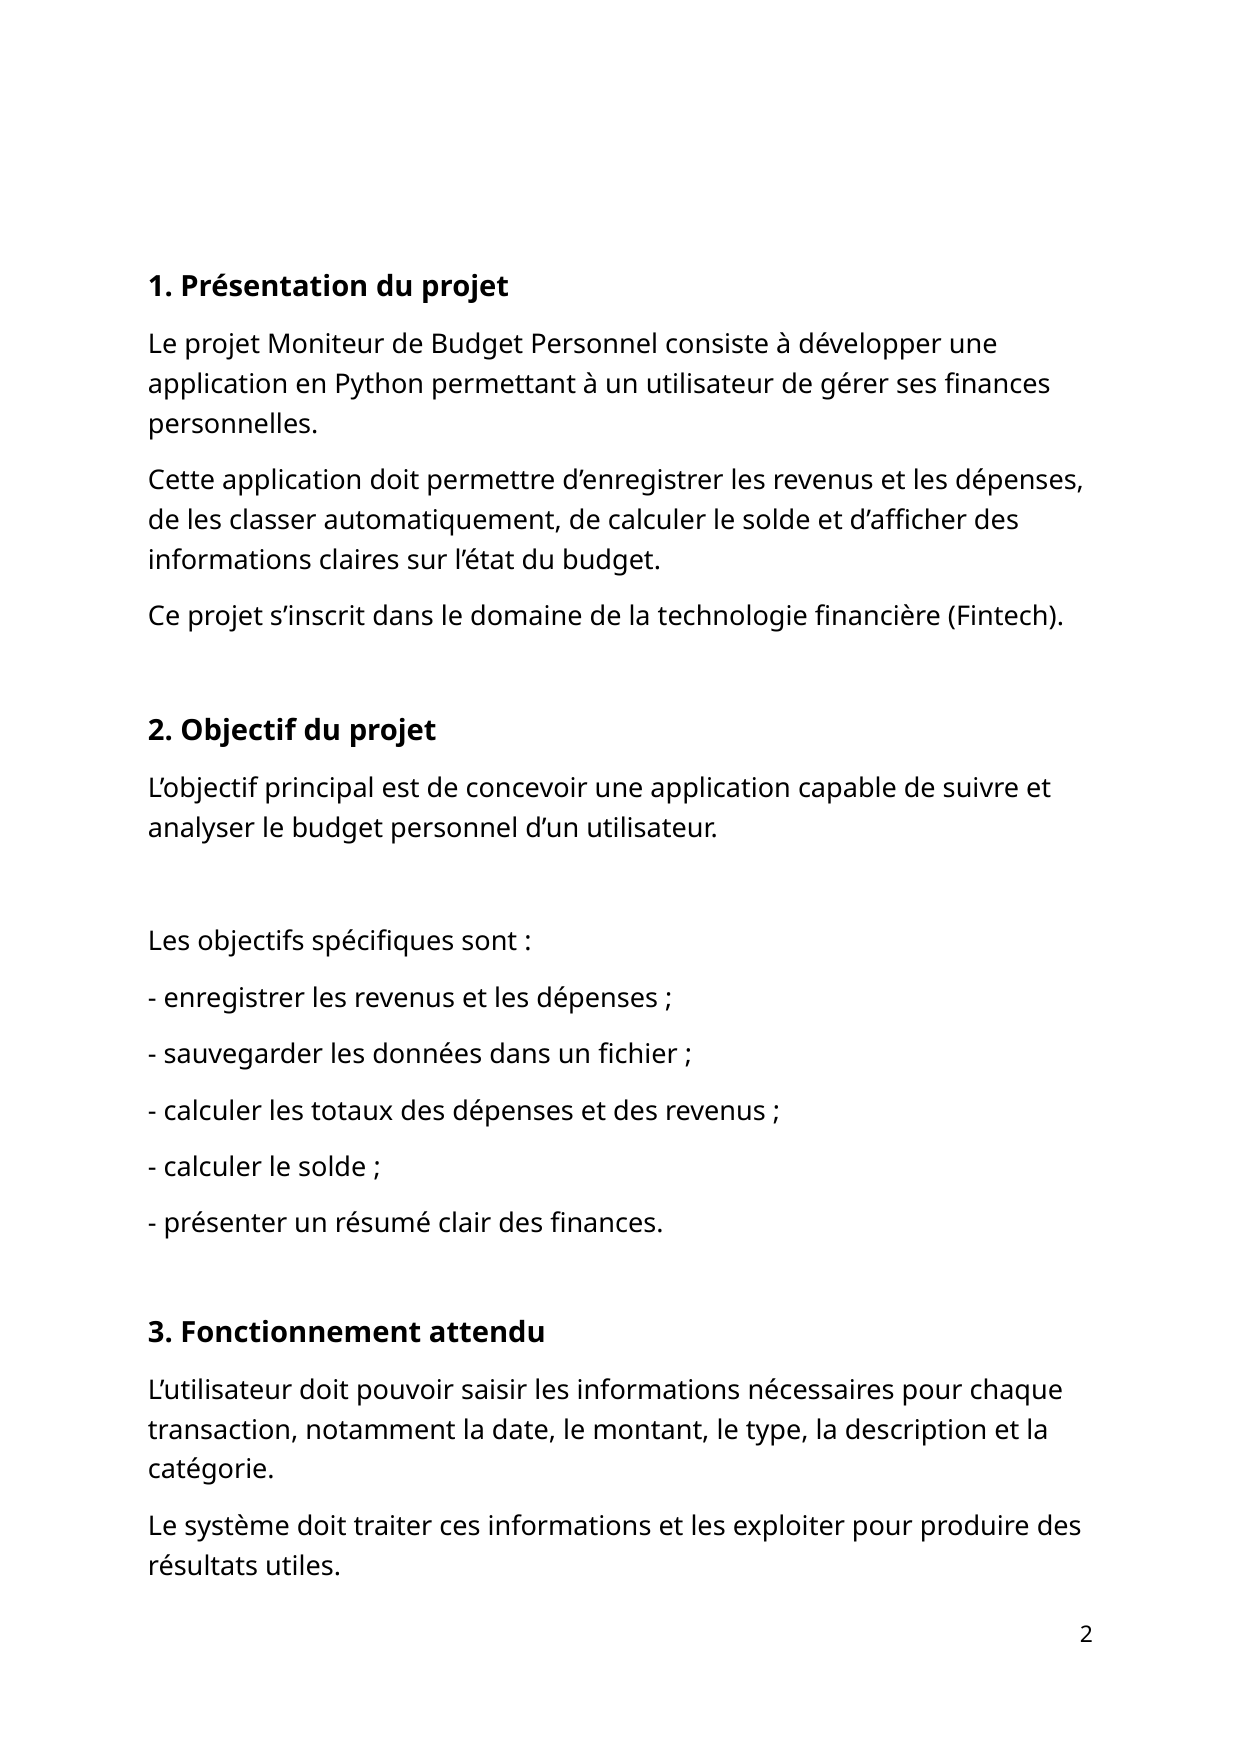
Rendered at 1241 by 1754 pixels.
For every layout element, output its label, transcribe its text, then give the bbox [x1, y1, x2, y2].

text - enregistrer les revenus et les dépenses ; [148, 978, 1093, 1015]
text Le système doit traiter ces informations et les exploiter pour produire des résultats utiles. [148, 1506, 1093, 1583]
text 1. Présentation du projet [148, 265, 1093, 305]
text - présenter un résumé clair des finances. [148, 1204, 1093, 1241]
text L’objectif principal est de concevoir une application capable de suivre et analyser le budget personnel d’un utilisateur. [148, 769, 1093, 846]
text Cette application doit permettre d’enregistrer les revenus et les dépenses, de les classer automatiquement, de calculer le solde et d’afficher des informations claires sur l’état du budget. [148, 461, 1093, 577]
text 3. Fonctionnement attendu [148, 1311, 1093, 1351]
text Le projet Moniteur de Budget Personnel consiste à développer une application en Python permettant à un utilisateur de gérer ses finances personnelles. [148, 324, 1093, 441]
text 2. Objectif du projet [148, 709, 1093, 749]
text Les objectifs spécifiques sont : [148, 922, 1093, 958]
text - calculer les totaux des dépenses et des revenus ; [148, 1091, 1093, 1128]
text L’utilisateur doit pouvoir saisir les informations nécessaires pour chaque transaction, notamment la date, le montant, le type, la description et la catégorie. [148, 1370, 1093, 1487]
text - calculer le solde ; [148, 1147, 1093, 1184]
text Ce projet s’inscrit dans le domaine de la technologie financière (Fintech). [148, 597, 1093, 633]
text - sauvegarder les données dans un fichier ; [148, 1034, 1093, 1071]
